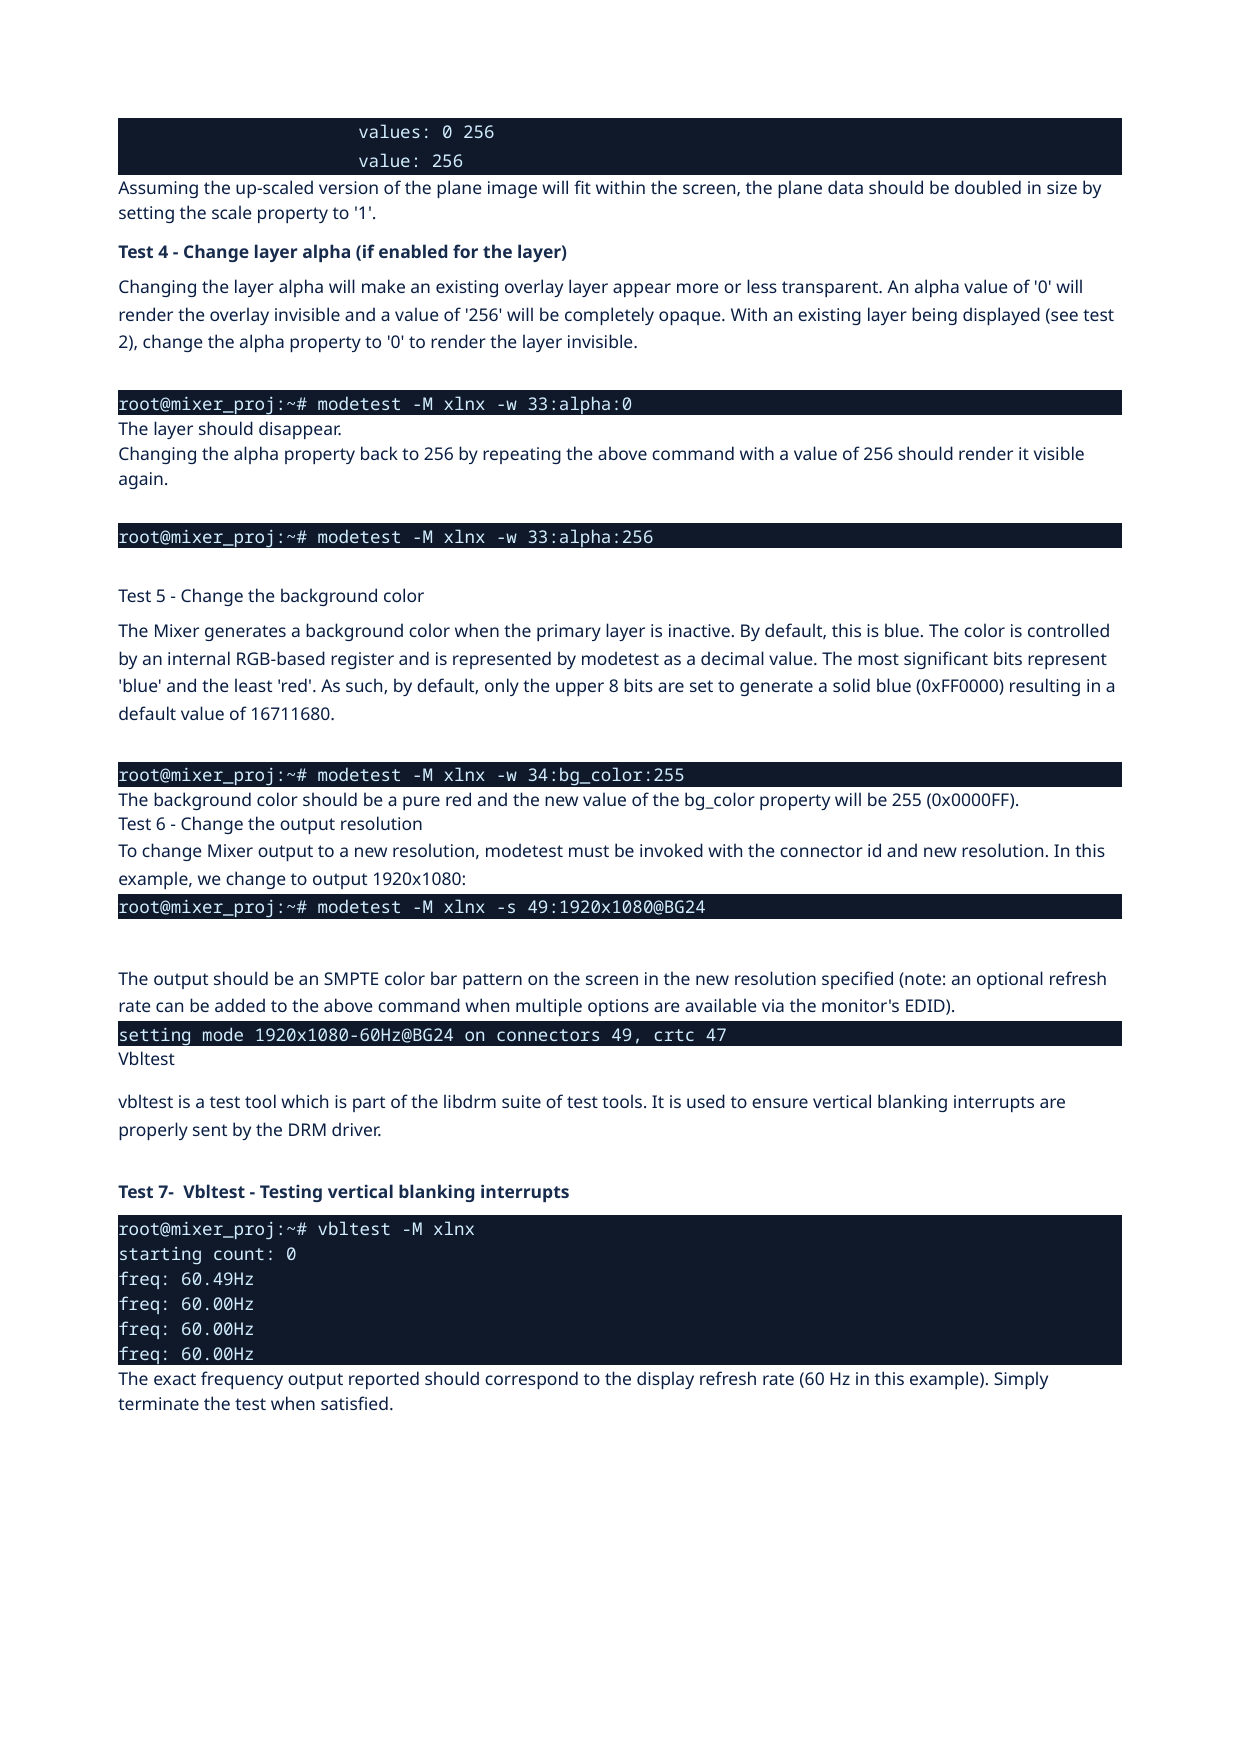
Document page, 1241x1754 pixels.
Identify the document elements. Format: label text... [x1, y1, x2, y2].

text vbltest is a test tool which is part of the libdrm suite of test tools. It is used to ensure vertical blanking interrupts are properly sent by the DRM driver. [118, 1090, 1122, 1141]
table_header root@mixer_proj:~# modetest -M xlnx -w 33:alpha:0 [118, 390, 981, 415]
table_header root@mixer_proj:~# modetest -M xlnx -s 49:1920x1080@BG24 [118, 894, 1069, 919]
text The exact frequency output reported should correspond to the display refresh rate (60 Hz in this example). Simply terminate the test when satisfied. [118, 1365, 1122, 1415]
table_header root@mixer_proj:~# vbltest -M xlnx starting count: 0 freq: 60.49Hz freq: 60.00Hz freq: 60.00Hz freq: 60.00Hz [118, 1215, 679, 1365]
subtitle Test 5 - Change the background color [118, 583, 1122, 607]
text The output should be an SMPTE color bar pattern on the screen in the new resolution specified (note: an optional refresh rate can be added to the above command when multiple options are available via the monitor's EDID). [118, 966, 1122, 1018]
text To change Mixer output to a new resolution, modetest must be invoked with the connector id and new resolution. In this example, we change to output 1920x1080: [118, 839, 1122, 890]
subtitle Vbltest [118, 1046, 1122, 1070]
text Changing the layer alpha will make an existing overlay layer appear more or less transparent. An alpha value of '0' will render the overlay invisible and a value of '256' will be completely opaque. With an existing layer being displayed (see test 2), change the alpha property to '0' to render the layer invisible. [118, 275, 1122, 354]
text Test 6 - Change the output resolution [118, 812, 1122, 836]
text The layer should disappear. [118, 415, 1122, 440]
text Assuming the up-scaled version of the plane image will fit within the screen, the plane data should be doubled in size by setting the scale property to '1'. [118, 175, 1122, 225]
text The background color should be a pure red and the new value of the bg_color property will be 255 (0x0000FF). [118, 787, 1122, 812]
text The Mixer generates a background color when the primary layer is inactive. By default, this is blue. The color is controlled by an internal RGB-based register and is represented by modetest as a decimal value. The most significant bits represent 'blue' and the least 'red'. As such, by default, only the upper 8 bits are set to generate a solid blue (0xFF0000) resulting in a default value of 16711680. [118, 619, 1122, 725]
table_header root@mixer_proj:~# modetest -M xlnx -w 33:alpha:256 [118, 523, 1051, 548]
table_header setting mode 1920x1080-60Hz@BG24 on connectors 49, crtc 47 [118, 1021, 1022, 1046]
subtitle Test 7- Vbltest - Testing vertical blanking interrupts [118, 1179, 1122, 1203]
text Changing the alpha property back to 256 by repeating the above command with a value of 256 should render it visible again. [118, 440, 1122, 490]
table_header values: 0 256 value: 256 [118, 118, 871, 175]
subtitle Test 4 - Change layer alpha (if enabled for the layer) [118, 239, 1122, 263]
table_header root@mixer_proj:~# modetest -M xlnx -w 34:bg_color:255 [118, 762, 1045, 787]
